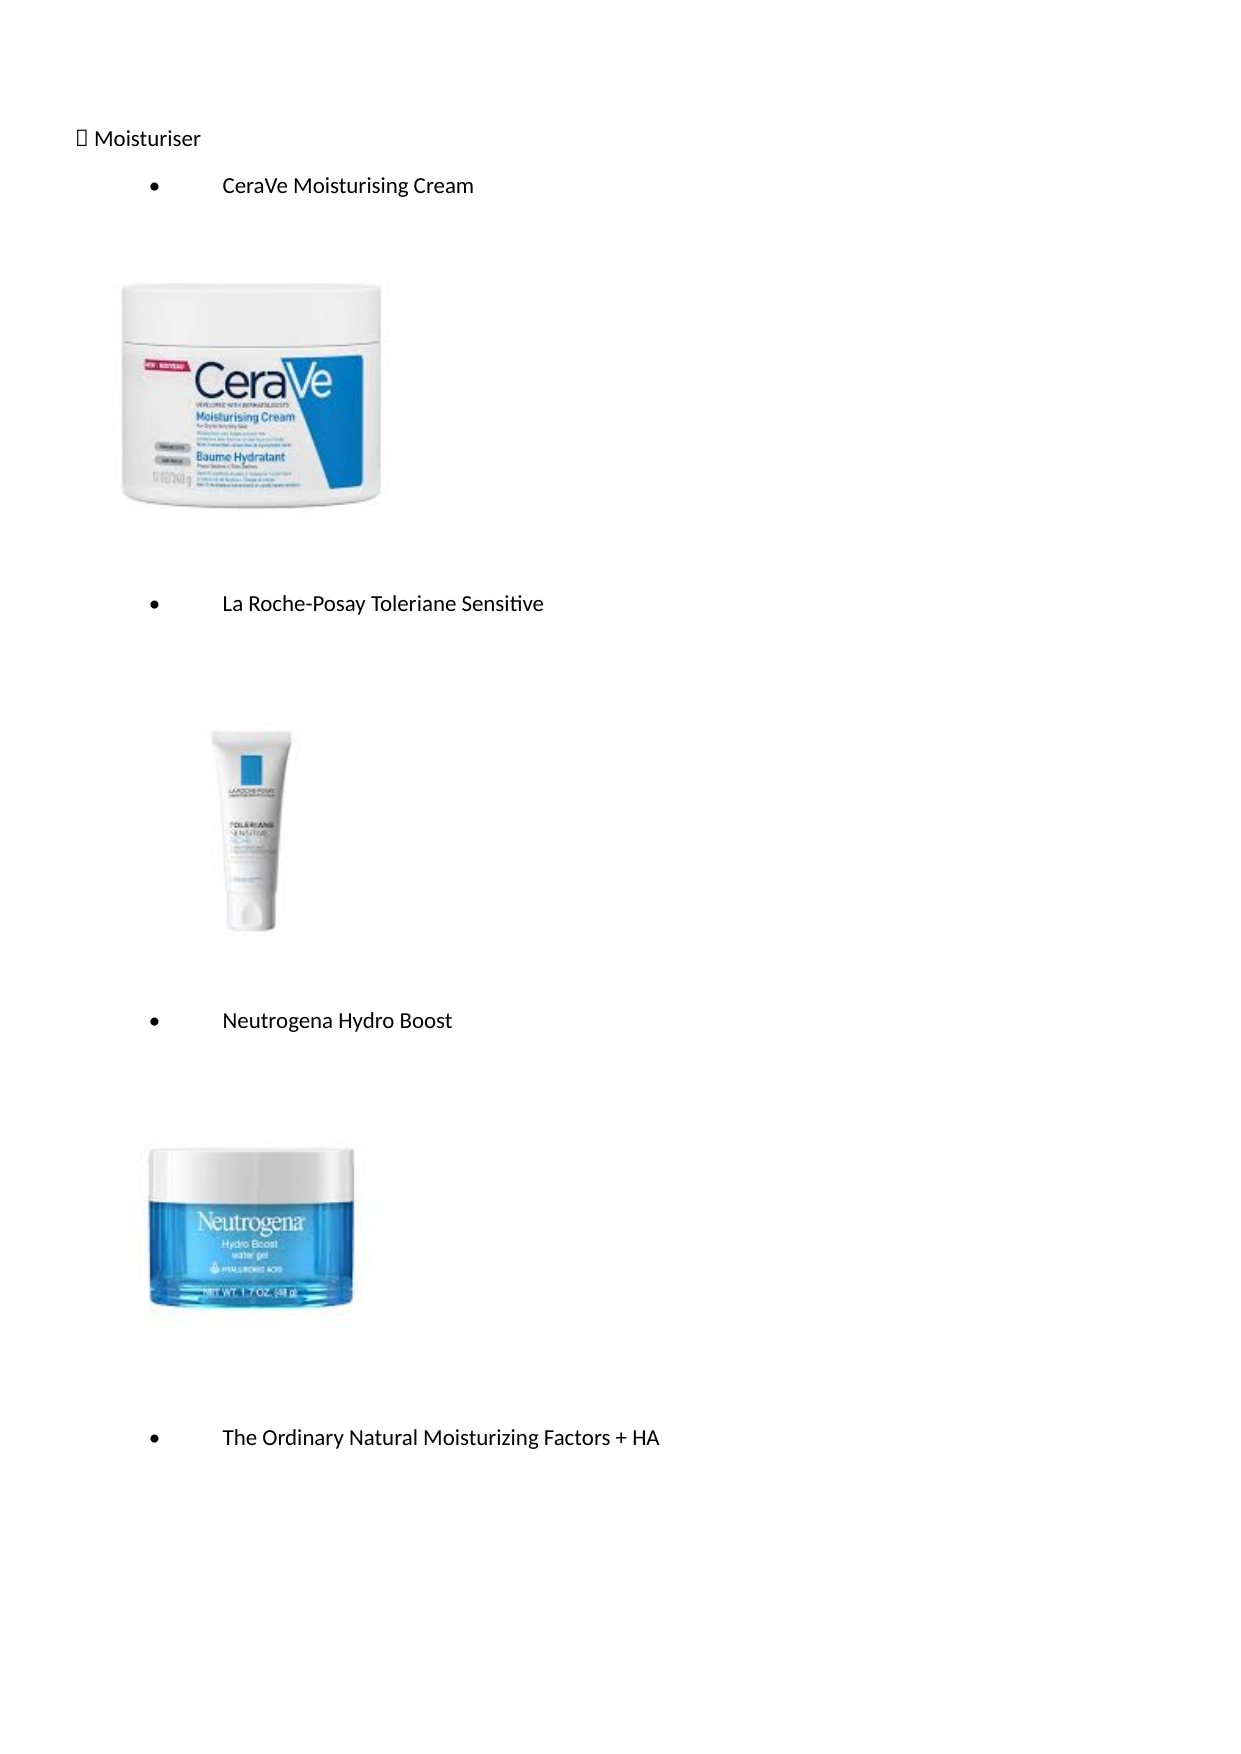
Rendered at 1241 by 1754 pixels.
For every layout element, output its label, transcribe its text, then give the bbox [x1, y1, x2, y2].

text • La Roche-Posay Toleriane Sensitive [75, 589, 1165, 617]
text • Neutrogena Hydro Boost [75, 1006, 1165, 1034]
text • The Ordinary Natural Moisturizing Factors + HA [75, 1423, 1165, 1451]
text • CeraVe Moisturising Cream [75, 172, 1165, 200]
text 💧 Moisturiser [75, 122, 1165, 153]
